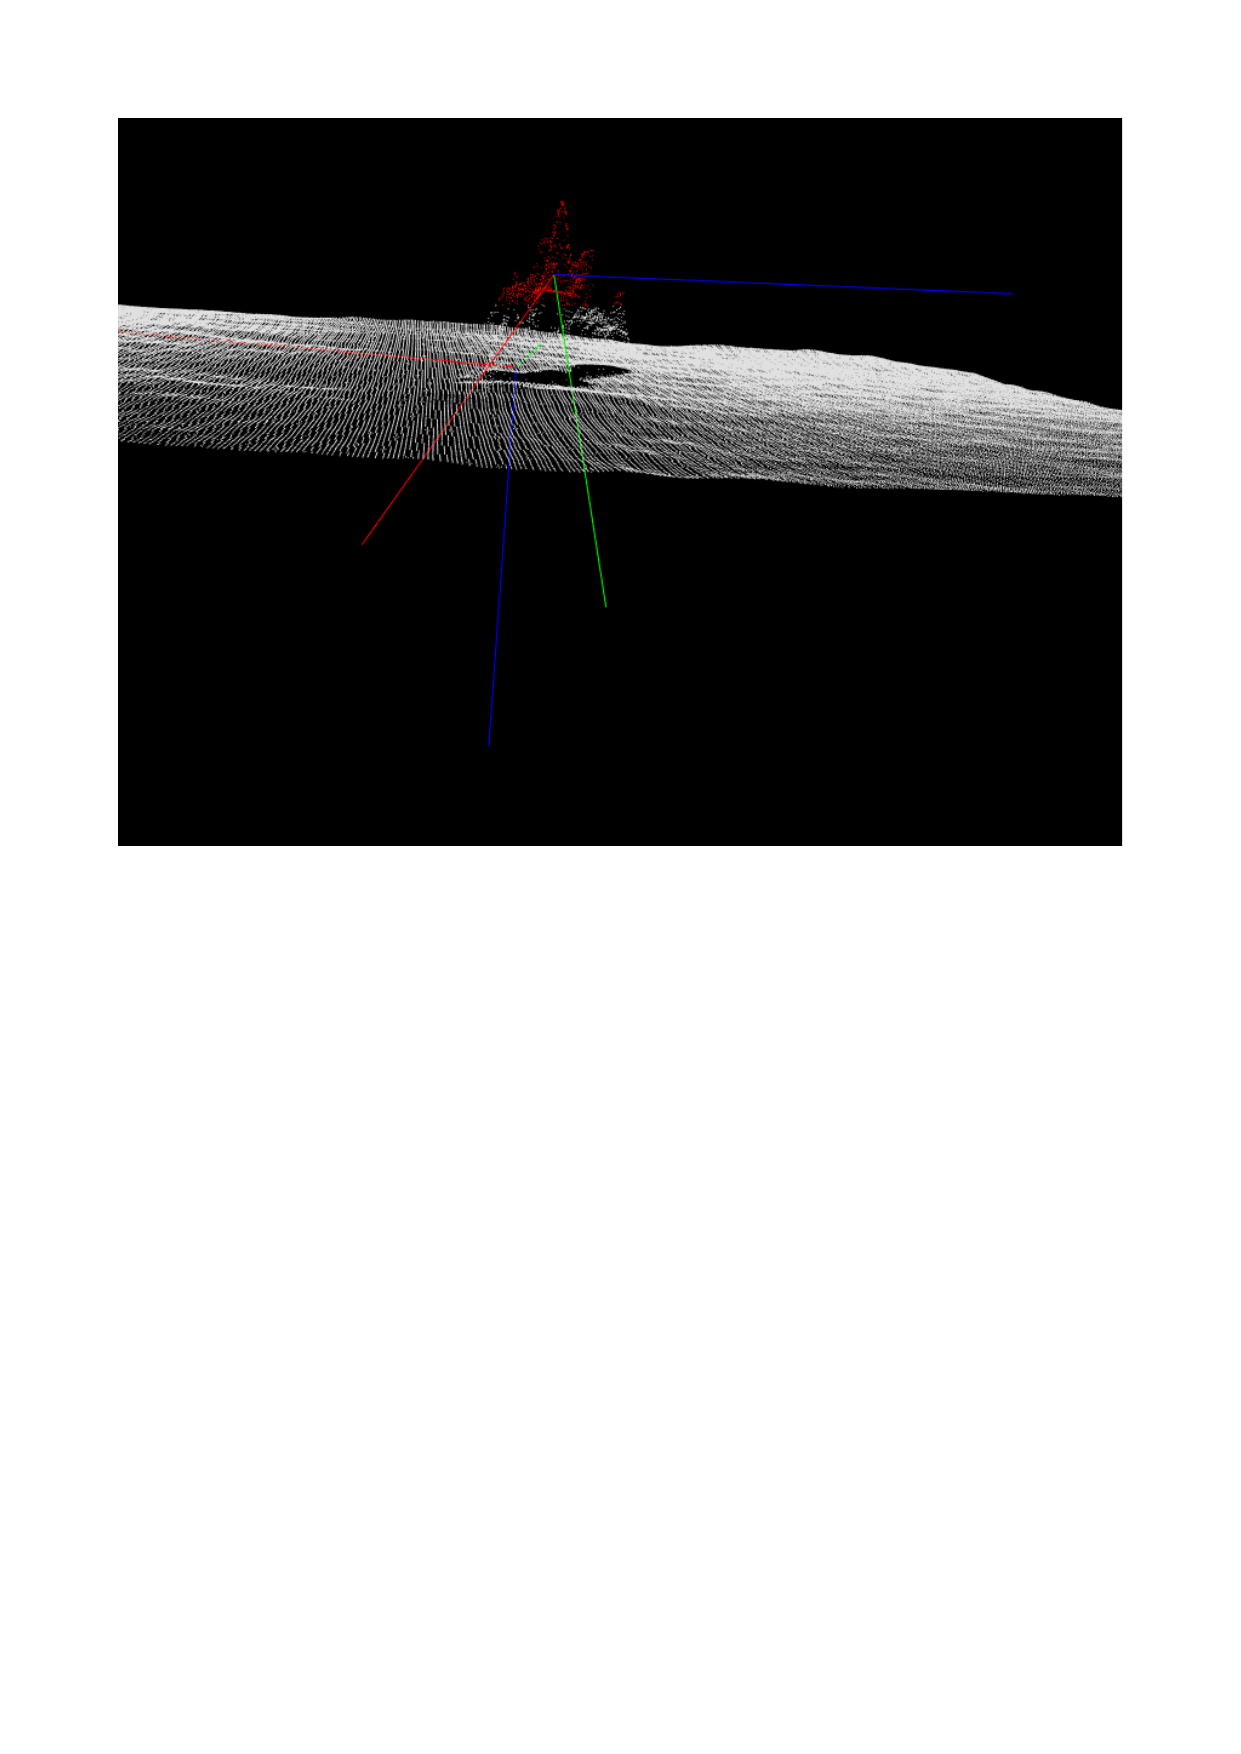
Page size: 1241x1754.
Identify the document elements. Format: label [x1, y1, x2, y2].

picture [118, 118, 1123, 846]
